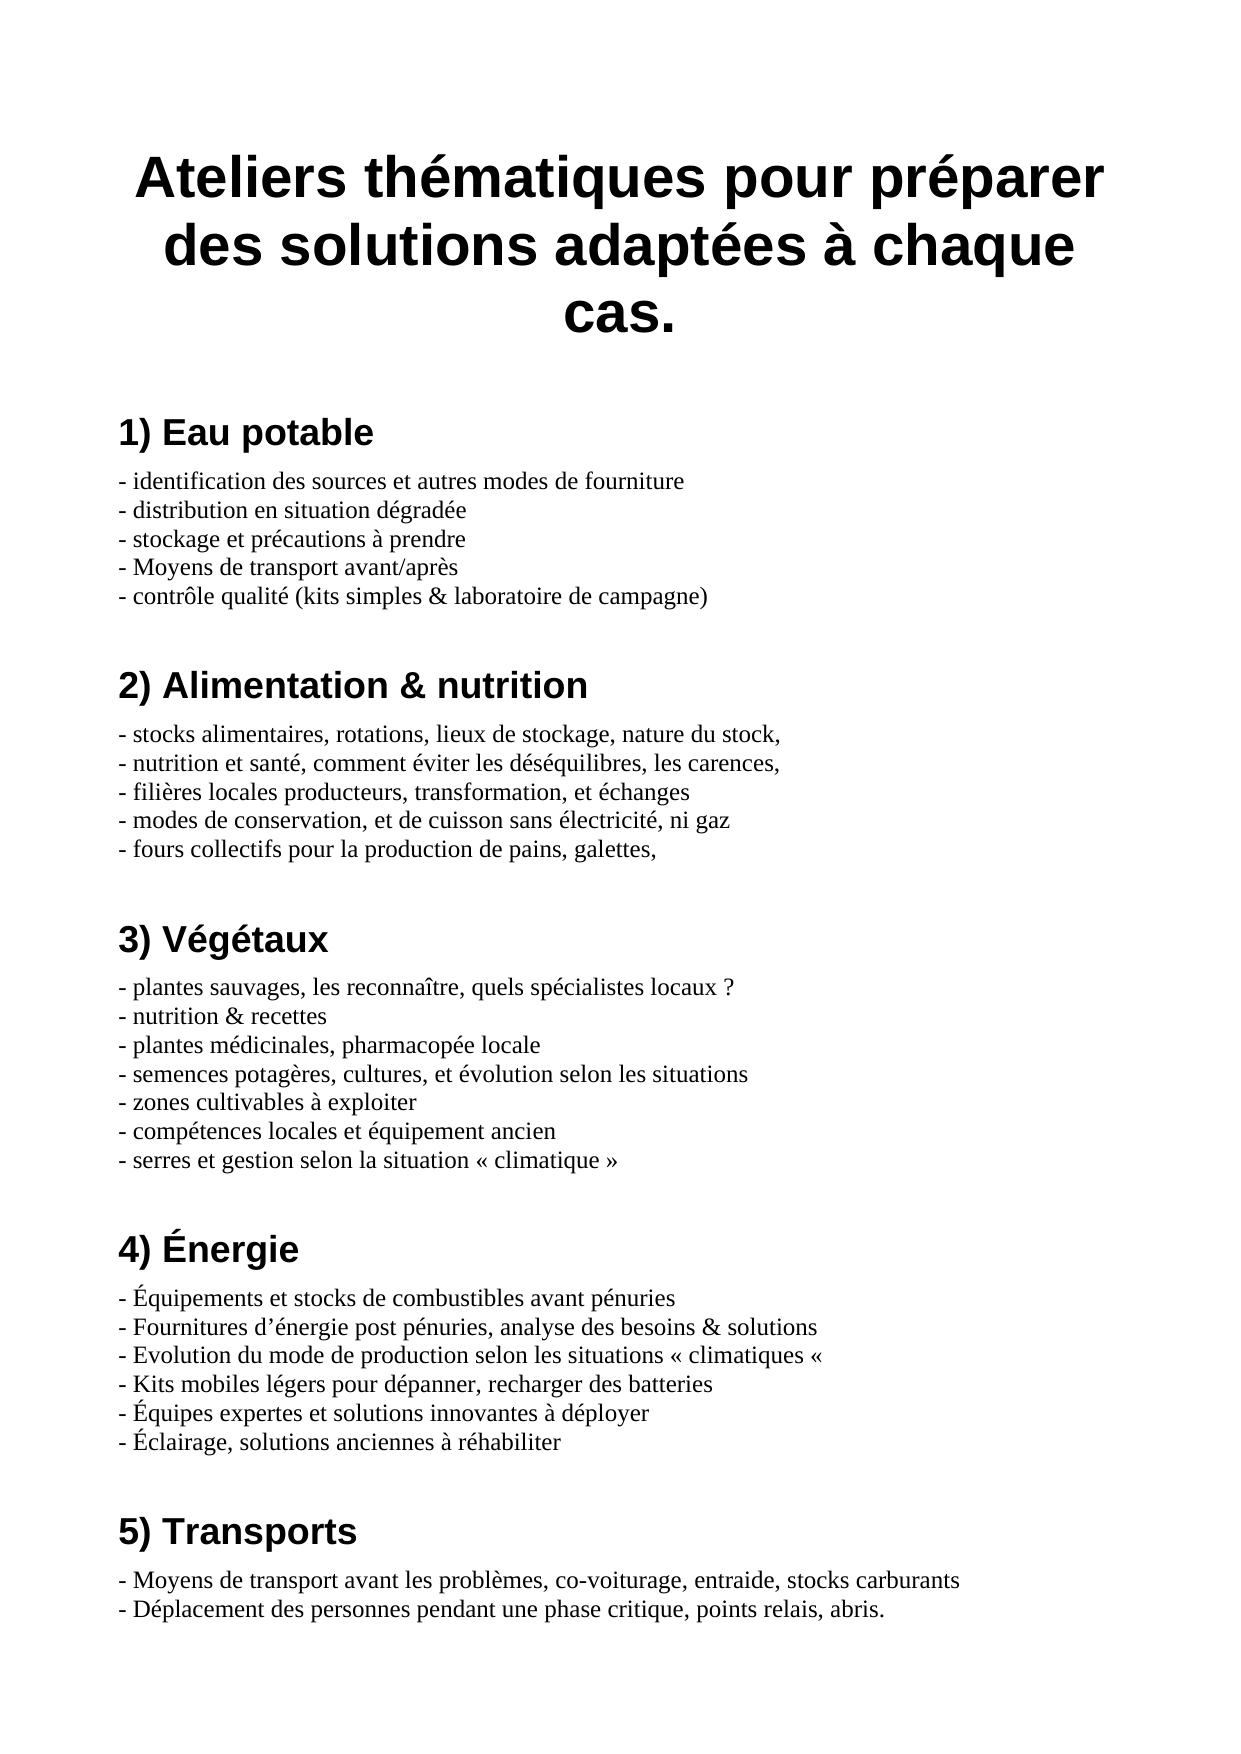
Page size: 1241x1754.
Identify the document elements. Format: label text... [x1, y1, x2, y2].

text - stockage et précautions à prendre [118, 524, 1122, 552]
text - distribution en situation dégradée [118, 495, 1122, 524]
text - Evolution du mode de production selon les situations « climatiques « [118, 1341, 1122, 1369]
text - Moyens de transport avant/après [118, 552, 1122, 581]
text - contrôle qualité (kits simples & laboratoire de campagne) [118, 581, 1122, 610]
text - Fournitures d’énergie post pénuries, analyse des besoins & solutions [118, 1312, 1122, 1341]
text - Éclairage, solutions anciennes à réhabiliter [118, 1427, 1122, 1456]
text - filières locales producteurs, transformation, et échanges [118, 777, 1122, 806]
text - plantes sauvages, les reconnaître, quels spécialistes locaux ? [118, 972, 1122, 1001]
text - Équipements et stocks de combustibles avant pénuries [118, 1283, 1122, 1312]
text - modes de conservation, et de cuisson sans électricité, ni gaz [118, 806, 1122, 834]
subtitle 4) Énergie [118, 1227, 1122, 1271]
text - Moyens de transport avant les problèmes, co-voiturage, entraide, stocks carburants [118, 1565, 1122, 1594]
text - serres et gestion selon la situation « climatique » [118, 1145, 1122, 1174]
text - stocks alimentaires, rotations, lieux de stockage, nature du stock, [118, 719, 1122, 748]
title Ateliers thématiques pour préparer des solutions adaptées à chaque cas. [118, 143, 1122, 344]
subtitle 1) Eau potable [118, 411, 1122, 454]
text - nutrition et santé, comment éviter les déséquilibres, les carences, [118, 748, 1122, 777]
subtitle 3) Végétaux [118, 917, 1122, 960]
text - Déplacement des personnes pendant une phase critique, points relais, abris. [118, 1594, 1122, 1622]
text - semences potagères, cultures, et évolution selon les situations [118, 1059, 1122, 1087]
text - Kits mobiles légers pour dépanner, recharger des batteries [118, 1369, 1122, 1398]
text - nutrition & recettes [118, 1001, 1122, 1030]
text - compétences locales et équipement ancien [118, 1116, 1122, 1145]
subtitle 5) Transports [118, 1509, 1122, 1552]
text - fours collectifs pour la production de pains, galettes, [118, 834, 1122, 863]
text - zones cultivables à exploiter [118, 1087, 1122, 1116]
text - plantes médicinales, pharmacopée locale [118, 1030, 1122, 1059]
text - Équipes expertes et solutions innovantes à déployer [118, 1398, 1122, 1427]
text - identification des sources et autres modes de fourniture [118, 466, 1122, 495]
subtitle 2) Alimentation & nutrition [118, 664, 1122, 707]
